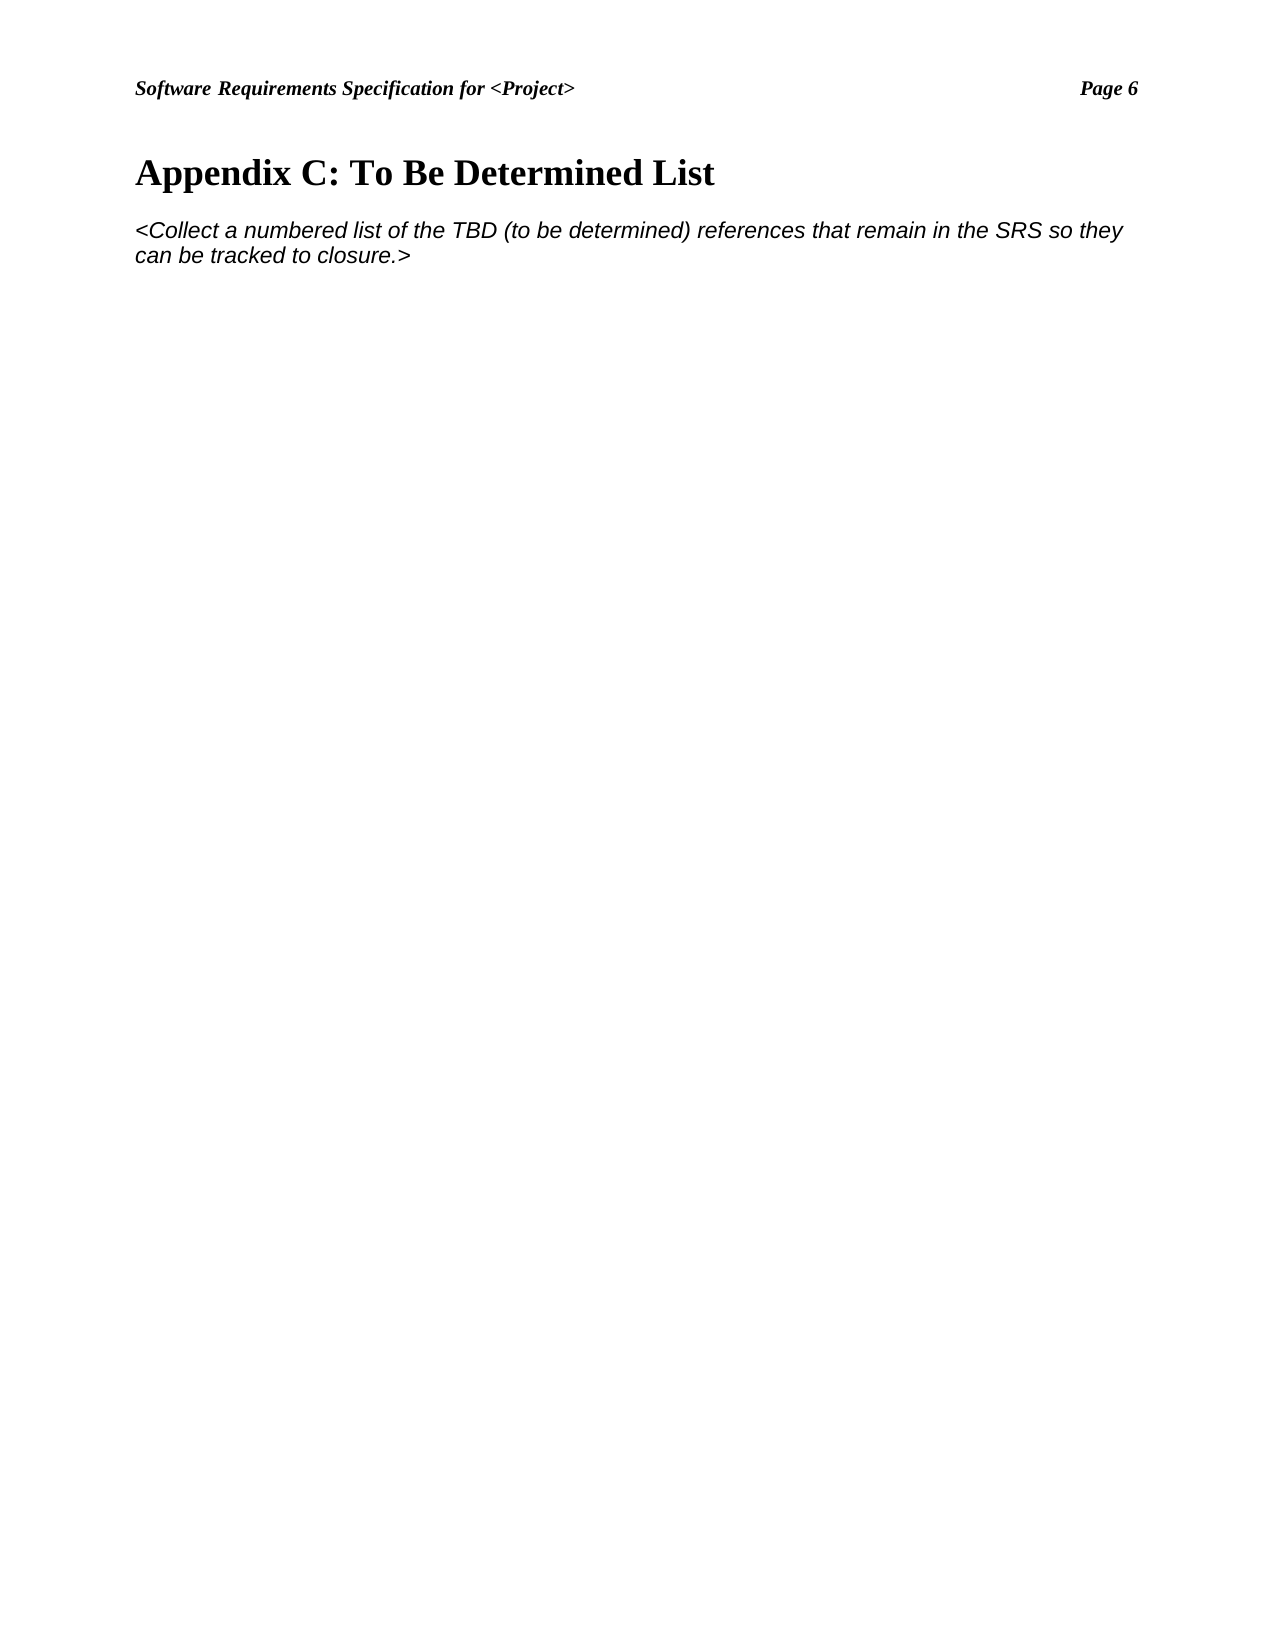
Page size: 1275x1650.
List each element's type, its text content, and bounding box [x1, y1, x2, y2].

text Appendix C: To Be Determined List [135, 150, 1140, 193]
text <Collect a numbered list of the TBD (to be determined) references that remain in the SRS so they can be tracked to closure.> [135, 218, 1140, 268]
